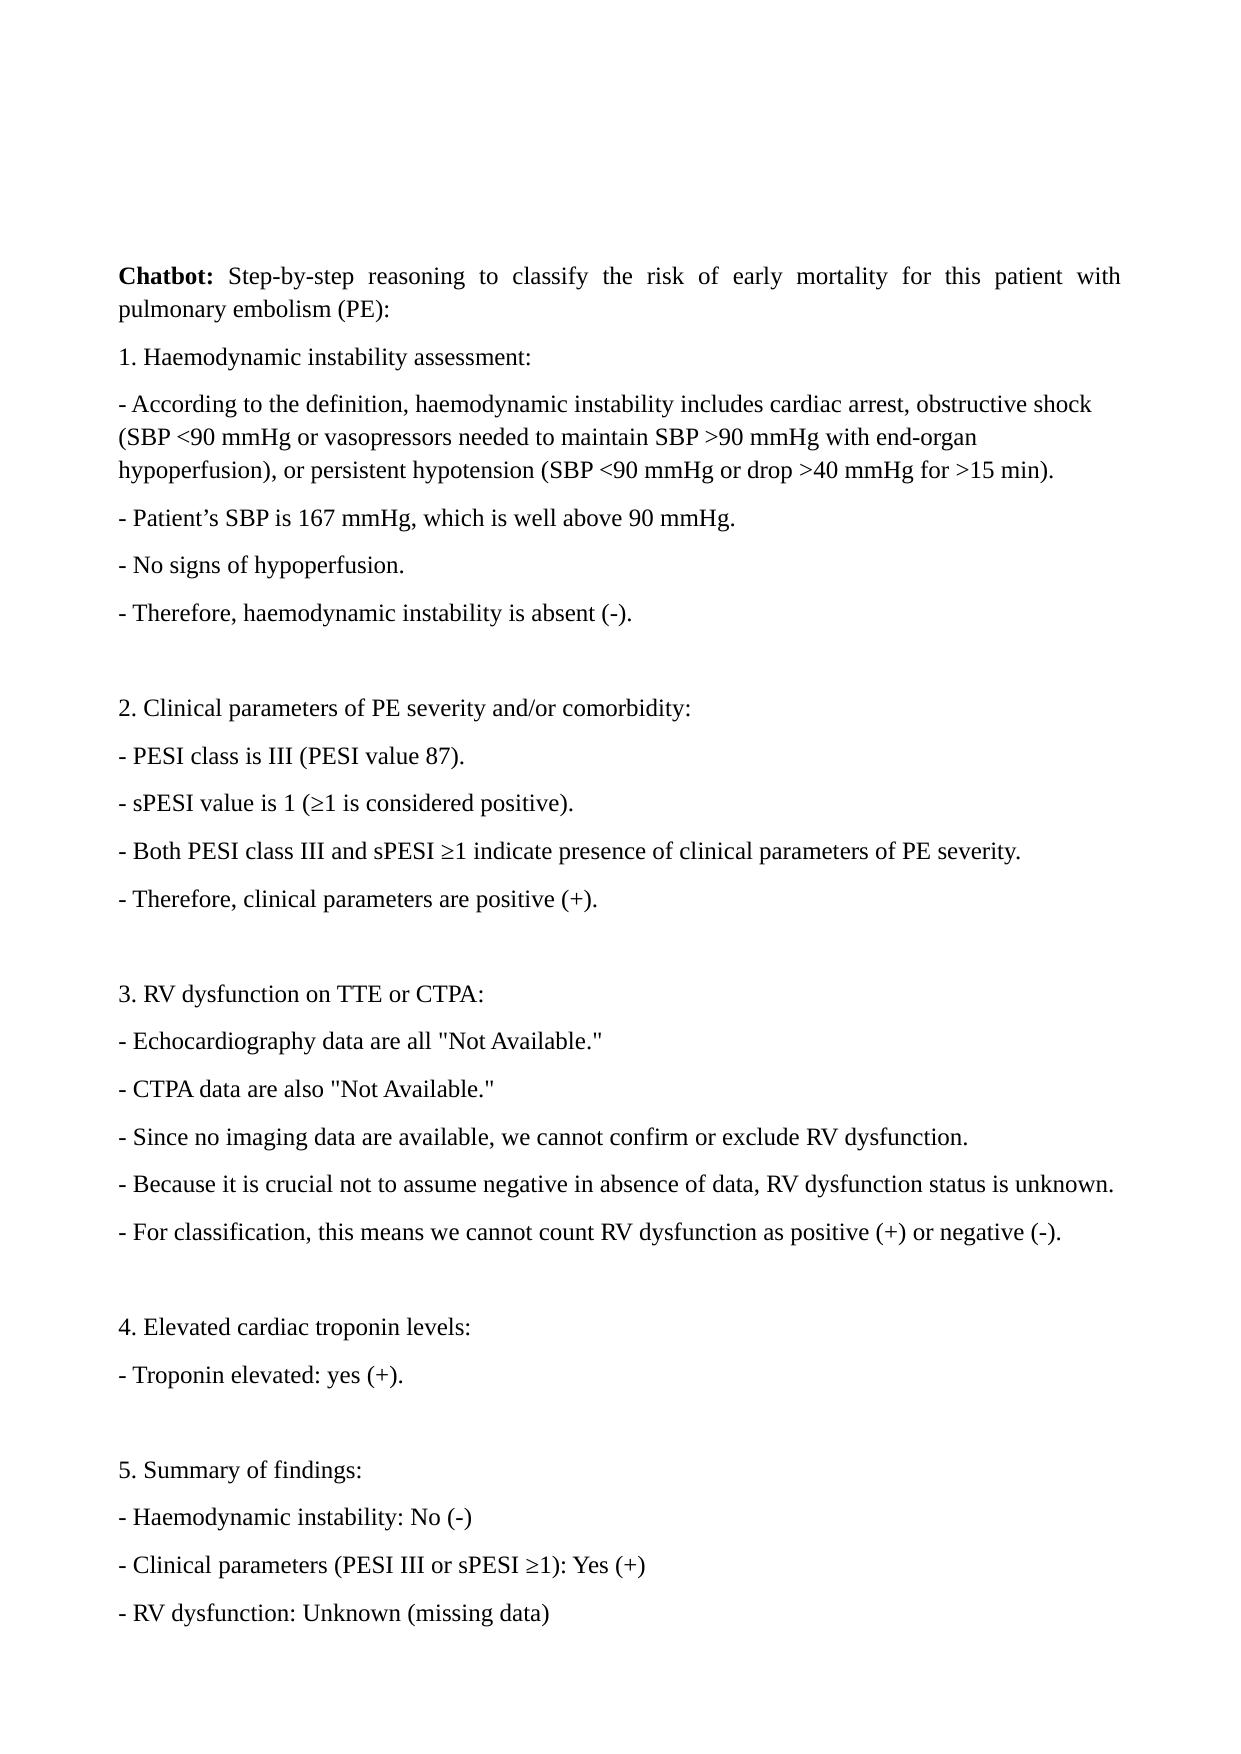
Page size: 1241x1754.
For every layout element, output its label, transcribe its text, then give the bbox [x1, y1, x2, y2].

text - According to the definition, haemodynamic instability includes cardiac arrest, obstructive shock (SBP <90 mmHg or vasopressors needed to maintain SBP >90 mmHg with end-organ hypoperfusion), or persistent hypotension (SBP <90 mmHg or drop >40 mmHg for >15 min). [118, 389, 1122, 484]
text - For classification, this means we cannot count RV dysfunction as positive (+) or negative (-). [118, 1217, 1122, 1246]
text - RV dysfunction: Unknown (missing data) [118, 1598, 1122, 1626]
text - Since no imaging data are available, we cannot confirm or exclude RV dysfunction. [118, 1122, 1122, 1150]
text Chatbot: Step-by-step reasoning to classify the risk of early mortality for this patient with pulmonary embolism (PE): [118, 261, 1122, 323]
text - Because it is crucial not to assume negative in absence of data, RV dysfunction status is unknown. [118, 1169, 1122, 1198]
text 5. Summary of findings: [118, 1455, 1122, 1484]
text - CTPA data are also "Not Available." [118, 1074, 1122, 1103]
text - Therefore, haemodynamic instability is absent (-). [118, 598, 1122, 627]
text 3. RV dysfunction on TTE or CTPA: [118, 979, 1122, 1008]
text - Clinical parameters (PESI III or sPESI ≥1): Yes (+) [118, 1550, 1122, 1579]
text 4. Elevated cardiac troponin levels: [118, 1312, 1122, 1341]
text - PESI class is III (PESI value 87). [118, 741, 1122, 769]
text - Both PESI class III and sPESI ≥1 indicate presence of clinical parameters of PE severity. [118, 836, 1122, 865]
text 2. Clinical parameters of PE severity and/or comorbidity: [118, 693, 1122, 722]
text - Haemodynamic instability: No (-) [118, 1502, 1122, 1531]
text - No signs of hypoperfusion. [118, 550, 1122, 579]
text - Echocardiography data are all "Not Available." [118, 1026, 1122, 1055]
text 1. Haemodynamic instability assessment: [118, 342, 1122, 370]
text - Patient’s SBP is 167 mmHg, which is well above 90 mmHg. [118, 503, 1122, 532]
text - sPESI value is 1 (≥1 is considered positive). [118, 788, 1122, 817]
text - Troponin elevated: yes (+). [118, 1360, 1122, 1388]
text - Therefore, clinical parameters are positive (+). [118, 884, 1122, 912]
